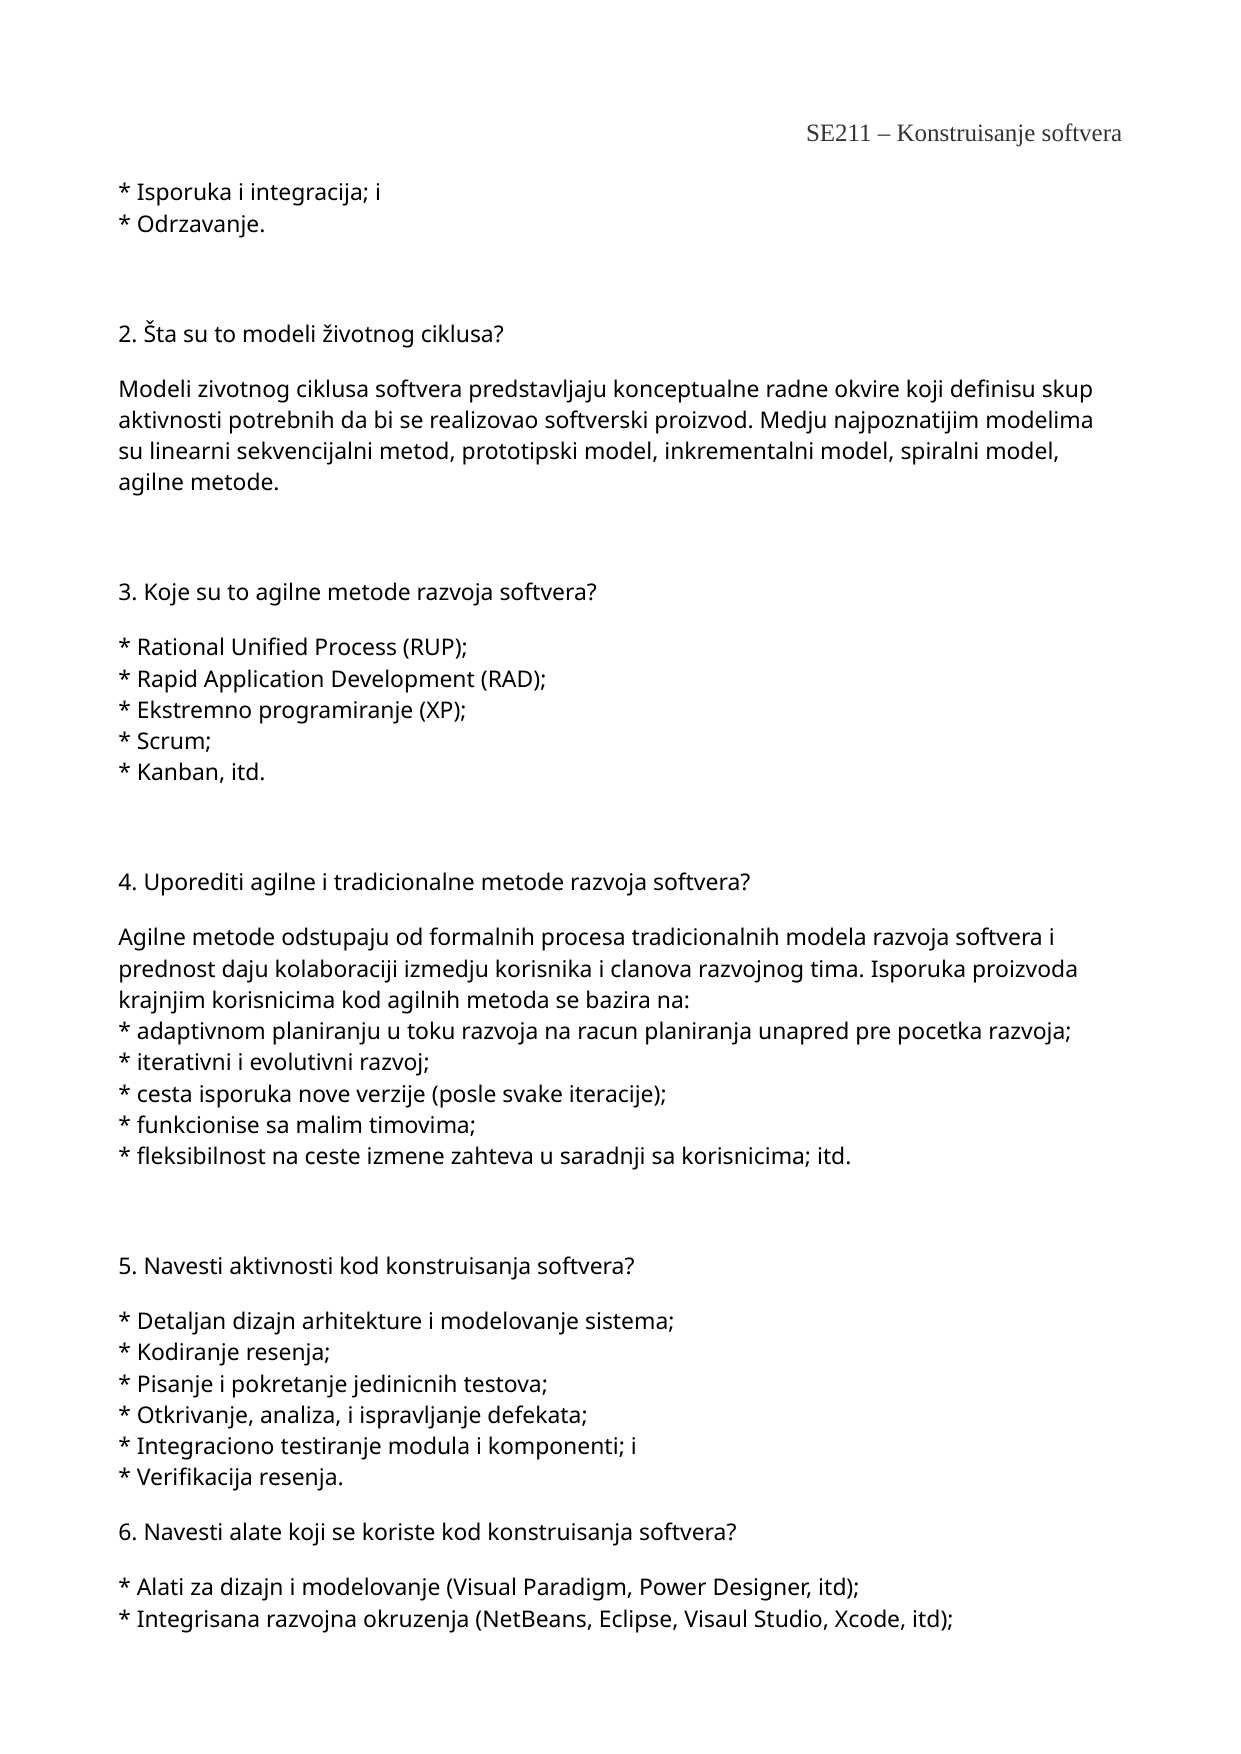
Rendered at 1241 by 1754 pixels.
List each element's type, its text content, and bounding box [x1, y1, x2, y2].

text 6. Navesti alate koji se koriste kod konstruisanja softvera? [118, 1516, 1122, 1548]
text * Alati za dizajn i modelovanje (Visual Paradigm, Power Designer, itd); * Integrisana razvojna okruzenja (NetBeans, Eclipse, Visaul Studio, Xcode, itd); [118, 1571, 1122, 1634]
text * Isporuka i integracija; i * Odrzavanje. [118, 176, 1122, 239]
text 4. Uporediti agilne i tradicionalne metode razvoja softvera? [118, 866, 1122, 898]
text 2. Šta su to modeli životnog ciklusa? [118, 318, 1122, 349]
text Agilne metode odstupaju od formalnih procesa tradicionalnih modela razvoja softvera i prednost daju kolaboraciji izmedju korisnika i clanova razvojnog tima. Isporuka proizvoda krajnjim korisnicima kod agilnih metoda se bazira na: * adaptivnom planiranju u toku razvoja na racun planiranja unapred pre pocetka razvoja; * iterativni i evolutivni razvoj; * cesta isporuka nove verzije (posle svake iteracije); * funkcionise sa malim timovima; * fleksibilnost na ceste izmene zahteva u saradnji sa korisnicima; itd. [118, 921, 1122, 1171]
text 5. Navesti aktivnosti kod konstruisanja softvera? [118, 1250, 1122, 1281]
text * Detaljan dizajn arhitekture i modelovanje sistema; * Kodiranje resenja; * Pisanje i pokretanje jedinicnih testova; * Otkrivanje, analiza, i ispravljanje defekata; * Integraciono testiranje modula i komponenti; i * Verifikacija resenja. [118, 1305, 1122, 1493]
text 3. Koje su to agilne metode razvoja softvera? [118, 576, 1122, 608]
text * Rational Unified Process (RUP); * Rapid Application Development (RAD); * Ekstremno programiranje (XP); * Scrum; * Kanban, itd. [118, 631, 1122, 788]
text Modeli zivotnog ciklusa softvera predstavljaju konceptualne radne okvire koji definisu skup aktivnosti potrebnih da bi se realizovao softverski proizvod. Medju najpoznatijim modelima su linearni sekvencijalni metod, prototipski model, inkrementalni model, spiralni model, agilne metode. [118, 373, 1122, 498]
